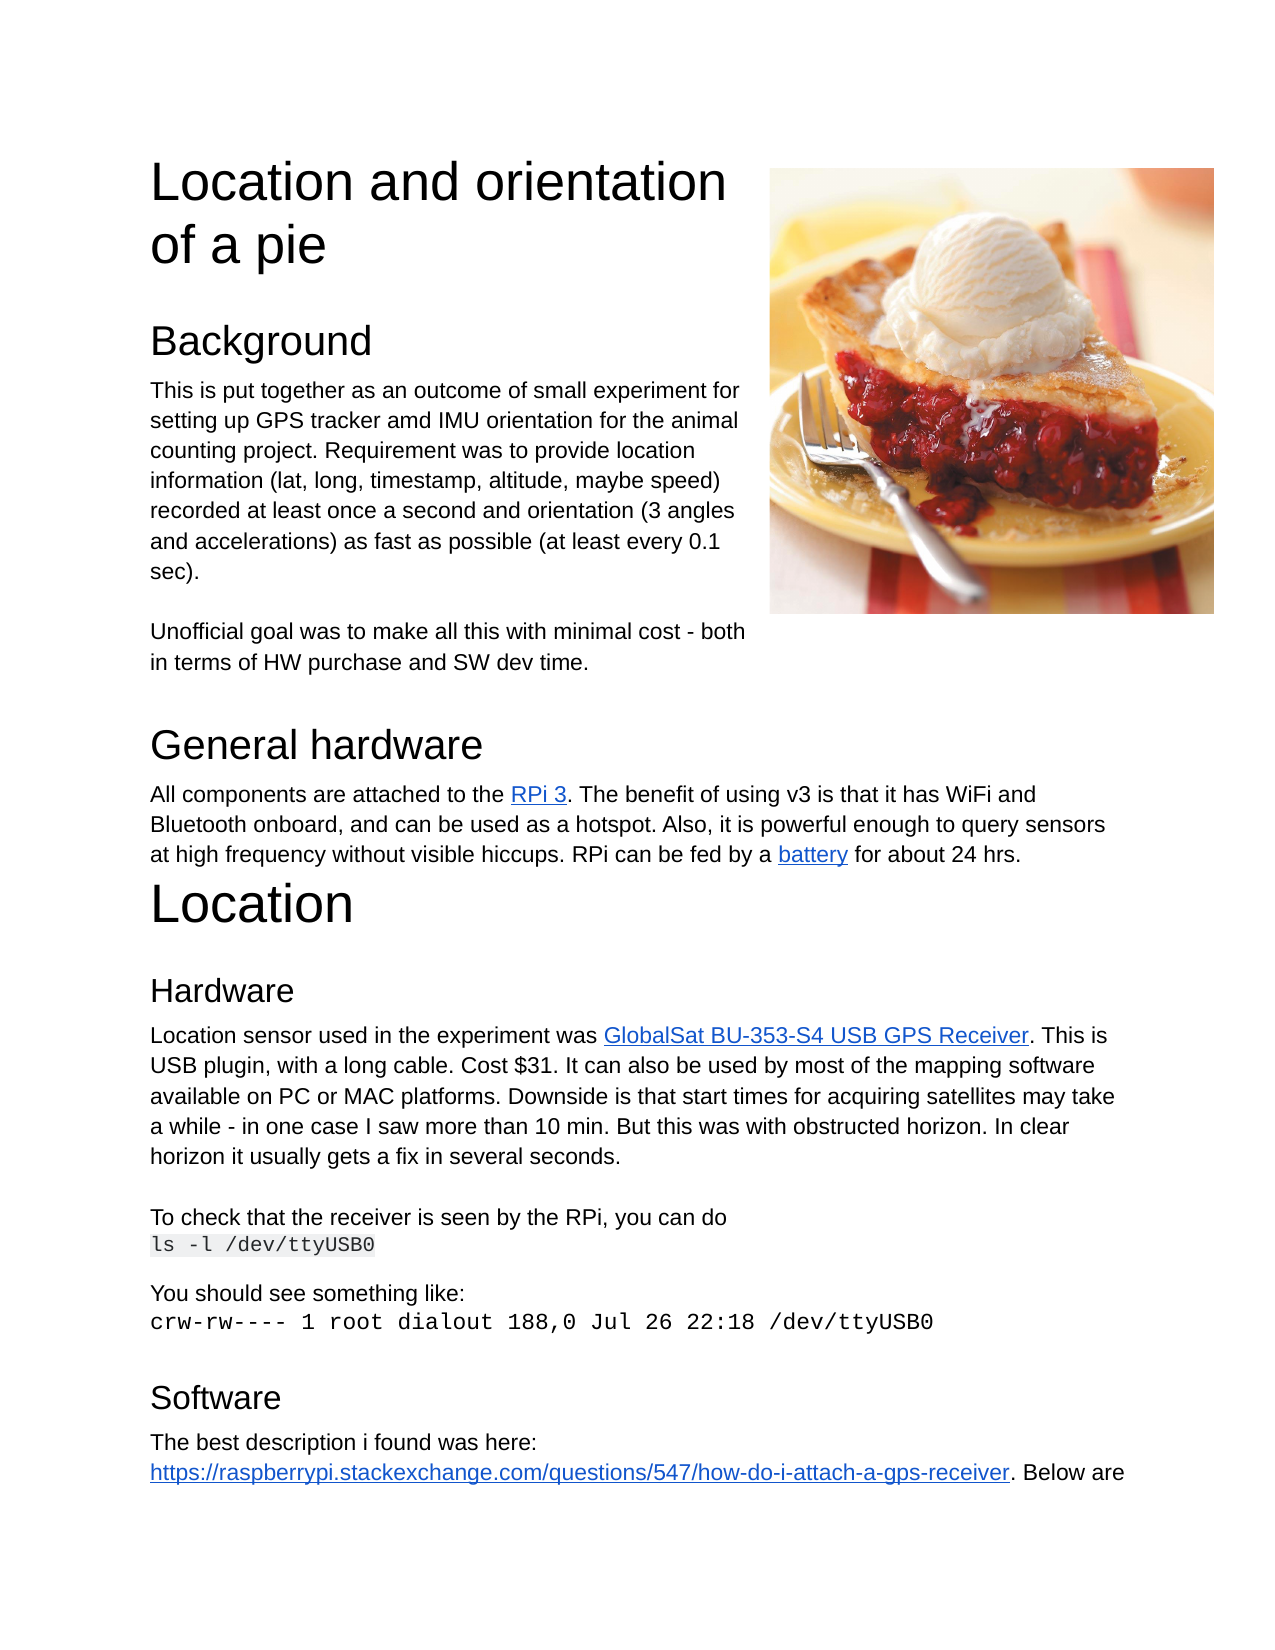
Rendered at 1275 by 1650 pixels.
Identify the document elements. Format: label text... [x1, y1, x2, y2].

picture [769, 168, 1214, 614]
text ls -l /dev/ttyUSB0 [150, 1234, 1125, 1257]
title Location [150, 871, 1125, 934]
subtitle Software [150, 1378, 1125, 1416]
text This is put together as an outcome of small experiment for setting up GPS tracker amd IMU orientation for the animal counting project. Requirement was to provide location information (lat, long, timestamp, altitude, maybe speed) recorded at least once a second and orientation (3 angles and accelerations) as fast as possible (at least every 0.1 sec). [150, 377, 769, 584]
text All components are attached to the RPi 3. The benefit of using v3 is that it has WiFi and Bluetooth onboard, and can be used as a hotspot. Also, it is powerful enough to query sensors at high frequency without visible hiccups. RPi can be fed by a battery for about 24 hrs. [150, 781, 1125, 868]
text To check that the receiver is seen by the RPi, you can do [150, 1203, 1125, 1230]
text crw-rw---- 1 root dialout 188,0 Jul 26 22:18 /dev/ttyUSB0 [150, 1310, 1125, 1336]
text The best description i found was here: https://raspberrypi.stackexchange.com/questions/547/how-do-i-attach-a-gps-receiver. Below are [150, 1429, 1125, 1485]
text Location sensor used in the experiment was GlobalSat BU-353-S4 USB GPS Receiver. This is USB plugin, with a long cable. Cost $31. It can also be used by most of the mapping software available on PC or MAC platforms. Downside is that start times for acquiring satellites may take a while - in one case I saw more than 10 min. But this was with obstructed horizon. In clear horizon it usually gets a fix in several seconds. [150, 1022, 1125, 1169]
subtitle General hardware [150, 720, 1125, 768]
subtitle Background [150, 316, 769, 364]
title Location and orientation of a pie [150, 150, 1125, 274]
text You should see something like: [150, 1280, 1125, 1307]
text Unofficial goal was to make all this with minimal cost - both in terms of HW purchase and SW dev time. [150, 618, 1125, 675]
subtitle Hardware [150, 971, 1125, 1010]
